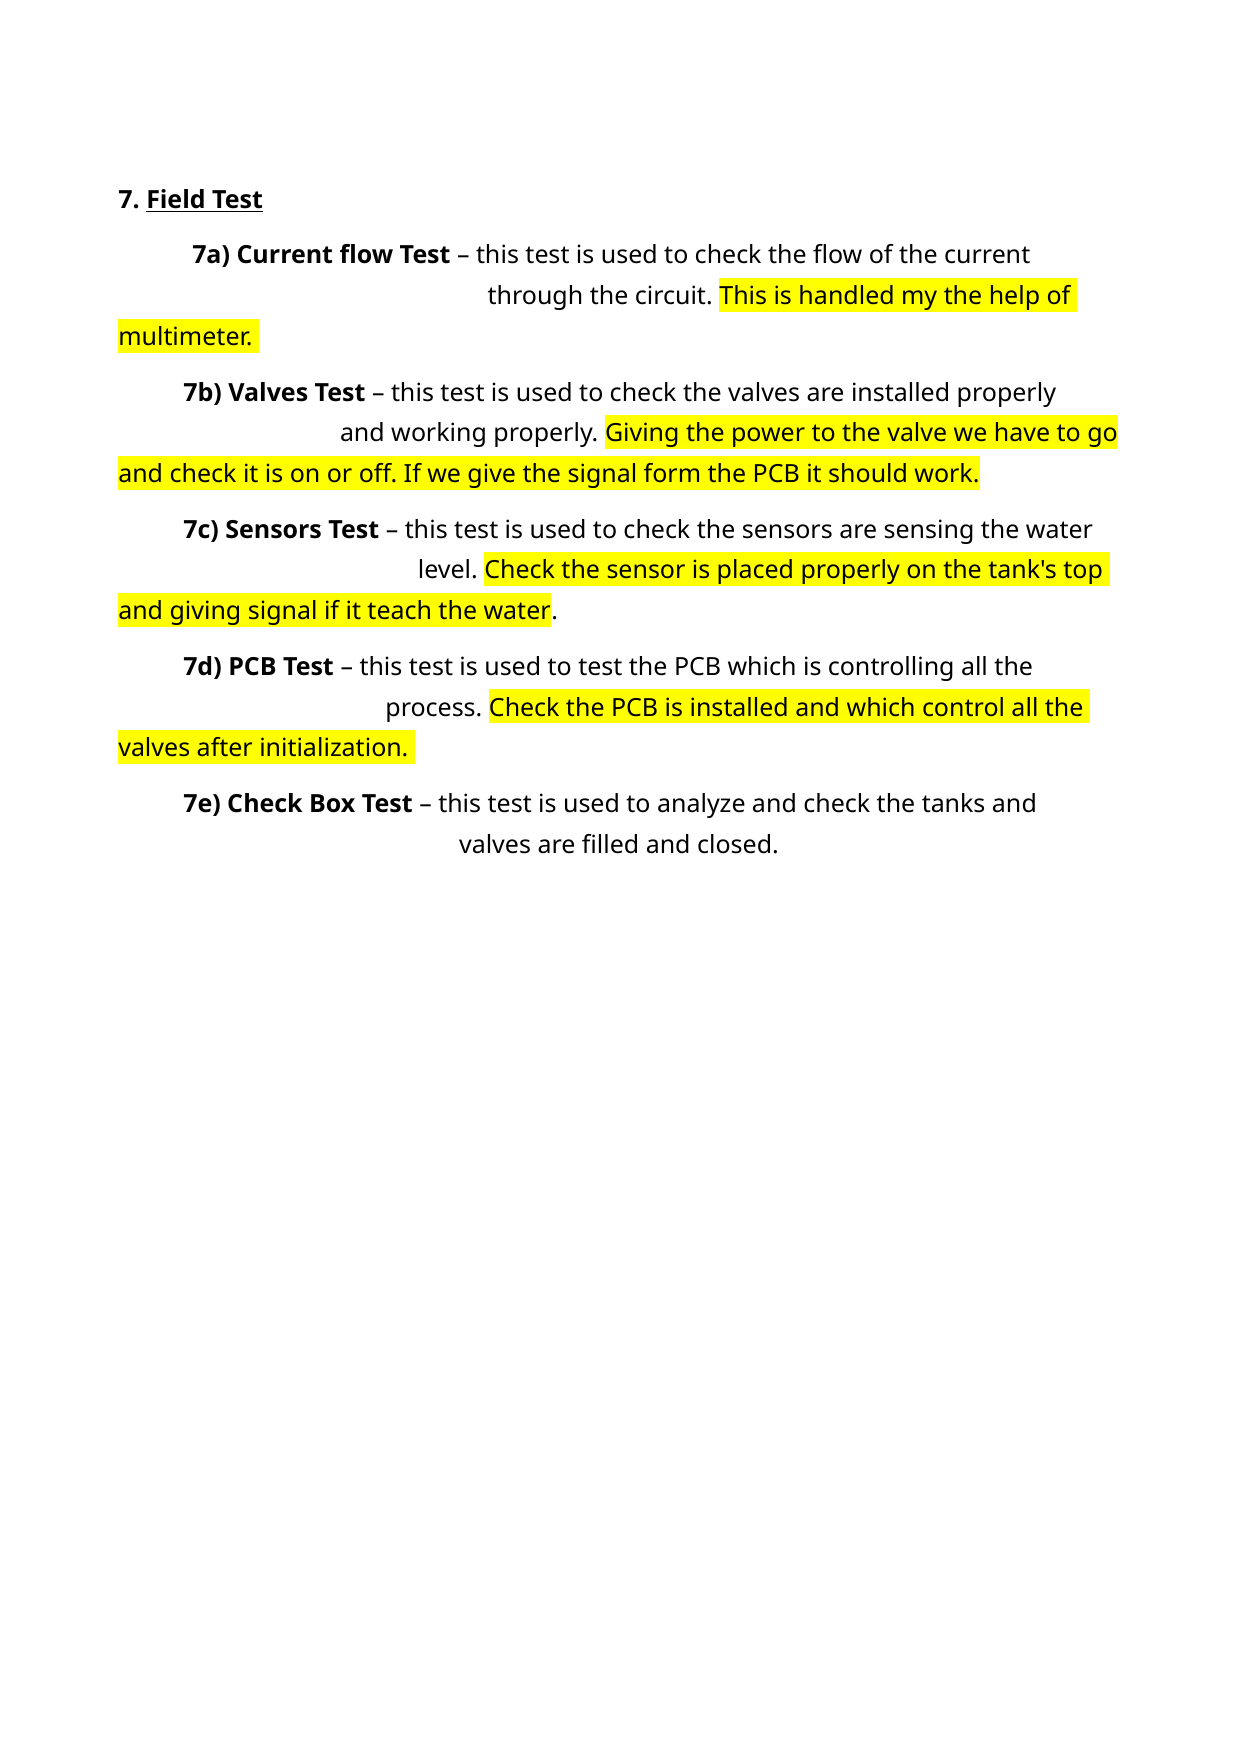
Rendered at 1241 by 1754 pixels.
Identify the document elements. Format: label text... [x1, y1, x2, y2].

text 7e) Check Box Test – this test is used to analyze and check the tanks and valves are filled and closed. [118, 785, 1122, 860]
text 7b) Valves Test – this test is used to check the valves are installed properly and working properly. Giving the power to the valve we have to go and check it is on or off. If we give the signal form the PCB it should work. [118, 374, 1122, 490]
text 7. Field Test [118, 182, 1122, 216]
text 7d) PCB Test – this test is used to test the PCB which is controlling all the process. Check the PCB is installed and which control all the valves after initialization. [118, 648, 1122, 764]
text 7c) Sensors Test – this test is used to check the sensors are sensing the water level. Check the sensor is placed properly on the tank's top and giving signal if it teach the water. [118, 511, 1122, 627]
text 7a) Current flow Test – this test is used to check the flow of the current through the circuit. This is handled my the help of multimeter. [118, 237, 1122, 353]
